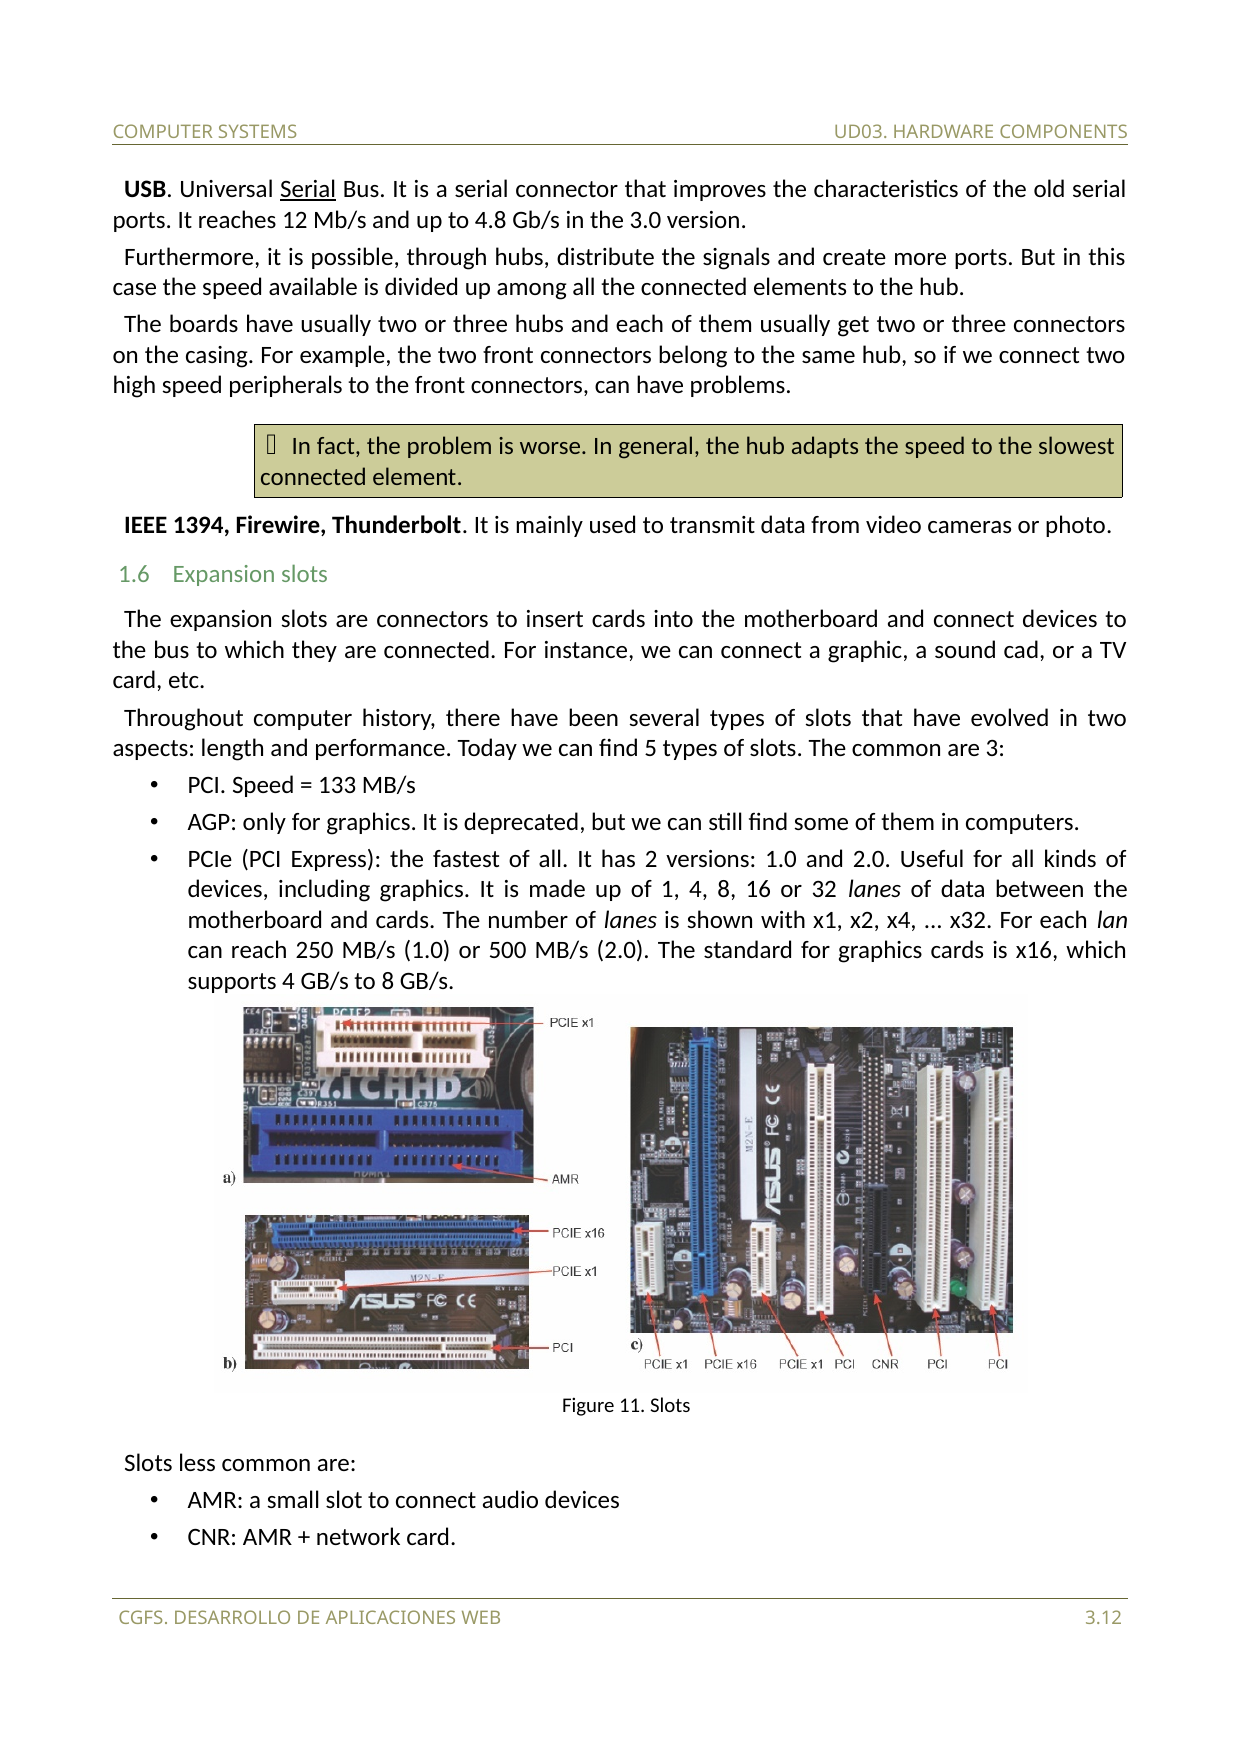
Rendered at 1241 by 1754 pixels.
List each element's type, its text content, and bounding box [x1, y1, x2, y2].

text The boards have usually two or three hubs and each of them usually get two or three connectors on the casing. For example, the two front connectors belong to the same hub, so if we connect two high speed peripherals to the front connectors, can have problems. [112, 308, 1128, 400]
list AGP: only for graphics. It is deprecated, but we can still find some of them in computers. [150, 806, 1128, 837]
picture [214, 994, 1028, 1393]
list CNR: AMR + network card. [150, 1521, 1128, 1551]
text Throughout computer history, there have been several types of slots that have evolved in two aspects: length and performance. Today we can find 5 types of slots. The common are 3: [112, 702, 1128, 763]
text USB. Universal Serial Bus. It is a serial connector that improves the characteristics of the old serial ports. It reaches 12 Mb/s and up to 4.8 Gb/s in the 3.0 version. [112, 173, 1128, 234]
text Furthermore, it is possible, through hubs, distribute the signals and create more ports. But in this case the speed available is divided up among all the connected elements to the hub. [112, 241, 1128, 302]
text IEEE 1394, Firewire, Thunderbolt. It is mainly used to transmit data from video cameras or photo. [112, 509, 1128, 539]
list PCI. Speed = 133 MB/s [150, 769, 1128, 800]
text  In fact, the problem is worse. In general, the hub adapts the speed to the slowest connected element. [255, 425, 1122, 497]
text Figure 11. Slots [213, 1020, 1028, 1418]
text Slots less common are: [112, 1447, 1128, 1477]
text The expansion slots are connectors to insert cards into the motherboard and connect devices to the bus to which they are connected. For instance, we can connect a graphic, a sound cad, or a TV card, etc. [112, 604, 1128, 695]
list AMR: a small slot to connect audio devices [150, 1484, 1128, 1514]
subtitle Expansion slots [112, 558, 1128, 589]
list PCIe (PCI Express): the fastest of all. It has 2 versions: 1.0 and 2.0. Useful for all kinds of devices, including graphics. It is made up of 1, 4, 8, 16 or 32 lanes of data between the motherboard and cards. The number of lanes is shown with x1, x2, x4, ... x32. For each lan can reach 250 MB/s (1.0) or 500 MB/s (2.0). The standard for graphics cards is x16, which supports 4 GB/s to 8 GB/s. [150, 843, 1128, 996]
